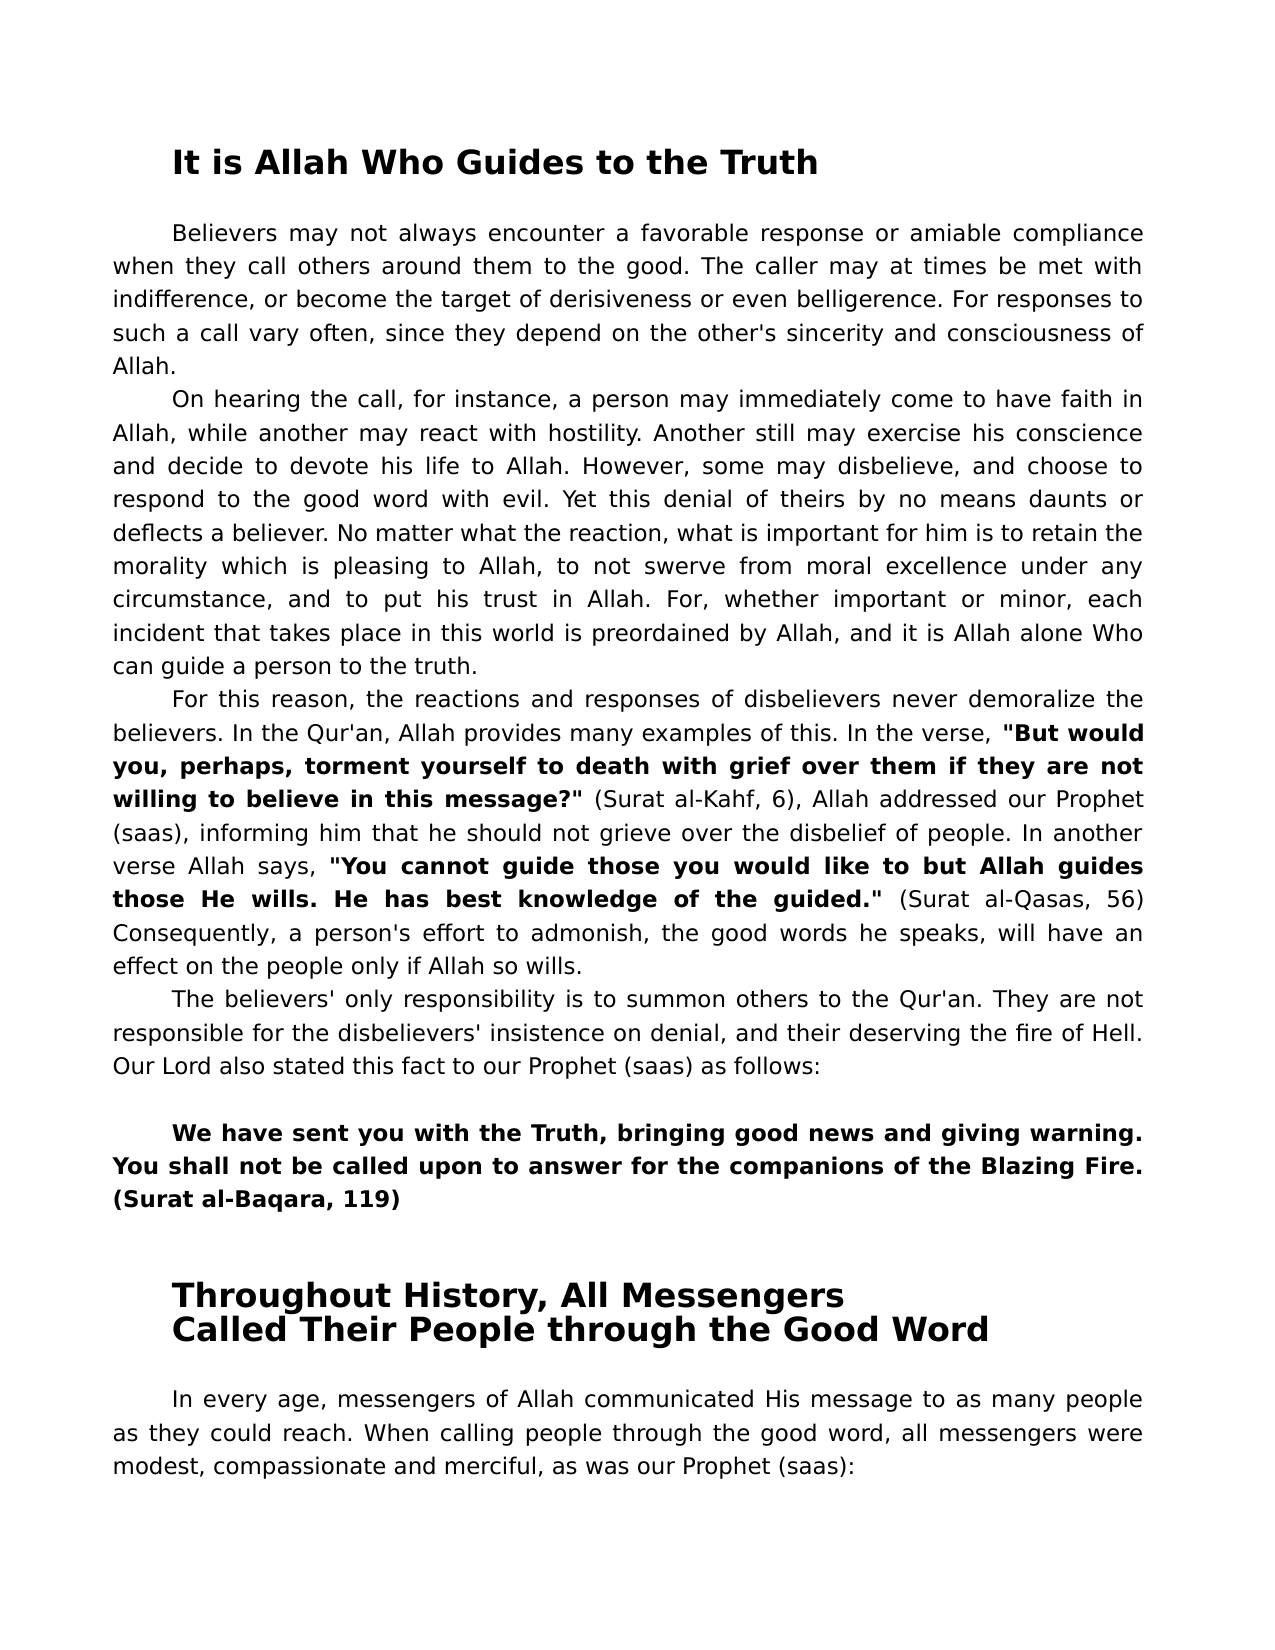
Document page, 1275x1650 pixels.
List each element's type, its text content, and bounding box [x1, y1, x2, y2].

text It is Allah Who Guides to the Truth [112, 148, 1145, 181]
text For this reason, the reactions and responses of disbelievers never demoralize the believers. In the Qur'an, Allah provides many examples of this. In the verse, "But would you, perhaps, torment yourself to death with grief over them if they are not willing to believe in this message?" (Surat al-Kahf, 6), Allah addressed our Prophet (saas), informing him that he should not grieve over the disbelief of people. In another verse Allah says, "You cannot guide those you would like to but Allah guides those He wills. He has best knowledge of the guided." (Surat al-Qasas, 56) Consequently, a person's effort to admonish, the good words he speaks, will have an effect on the people only if Allah so wills. [112, 681, 1145, 981]
text Throughout History, All Messengers [112, 1281, 1145, 1314]
text Believers may not always encounter a favorable response or amiable compliance when they call others around them to the good. The caller may at times be met with indifference, or become the target of derisiveness or even belligerence. For responses to such a call vary often, since they depend on the other's sincerity and consciousness of Allah. [112, 214, 1145, 381]
text In every age, messengers of Allah communicated His message to as many people as they could reach. When calling people through the good word, all messengers were modest, compassionate and merciful, as was our Prophet (saas): [112, 1381, 1145, 1481]
text Called Their People through the Good Word [112, 1314, 1145, 1348]
text The believers' only responsibility is to summon others to the Qur'an. They are not responsible for the disbelievers' insistence on denial, and their deserving the fire of Hell. Our Lord also stated this fact to our Prophet (saas) as follows: [112, 981, 1145, 1081]
text We have sent you with the Truth, bringing good news and giving warning. You shall not be called upon to answer for the companions of the Blazing Fire. (Surat al-Baqara, 119) [112, 1114, 1145, 1214]
text On hearing the call, for instance, a person may immediately come to have faith in Allah, while another may react with hostility. Another still may exercise his conscience and decide to devote his life to Allah. However, some may disbelieve, and choose to respond to the good word with evil. Yet this denial of theirs by no means daunts or deflects a believer. No matter what the reaction, what is important for him is to retain the morality which is pleasing to Allah, to not swerve from moral excellence under any circumstance, and to put his trust in Allah. For, whether important or minor, each incident that takes place in this world is preordained by Allah, and it is Allah alone Who can guide a person to the truth. [112, 381, 1145, 681]
